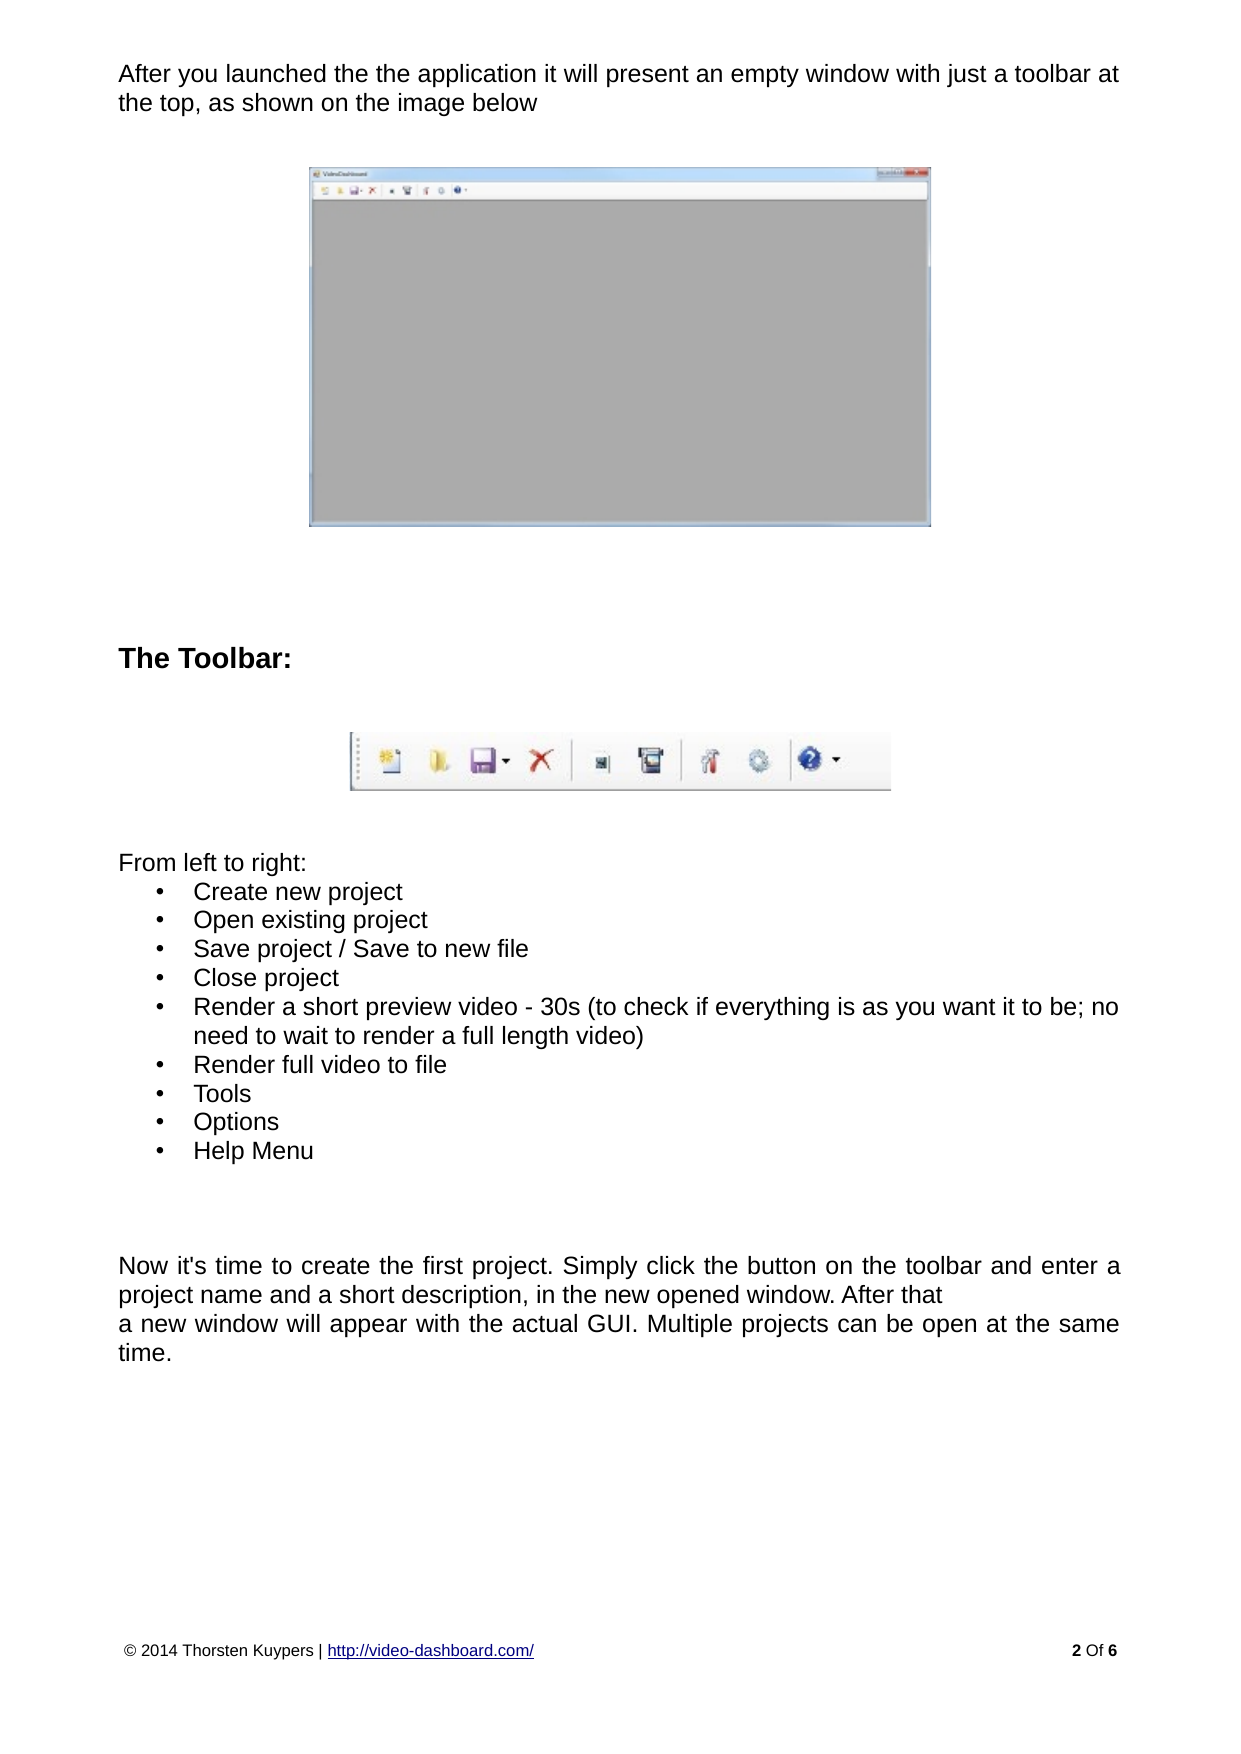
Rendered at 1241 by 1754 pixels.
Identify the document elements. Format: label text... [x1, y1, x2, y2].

list Render full video to file [156, 1050, 1122, 1078]
picture [309, 167, 932, 527]
list Open existing project [156, 906, 1122, 934]
text a new window will appear with the actual GUI. Multiple projects can be open at the same time. [118, 1309, 1122, 1366]
text After you launched the the application it will present an empty window with just a toolbar at the top, as shown on the image below [118, 59, 1122, 117]
picture [349, 732, 892, 791]
list Close project [156, 963, 1122, 992]
text From left to right: [118, 848, 1122, 877]
subtitle The Toolbar: [118, 642, 1122, 675]
list Save project / Save to new file [156, 934, 1122, 963]
list Create new project [156, 877, 1122, 906]
list Tools [156, 1078, 1122, 1107]
list Options [156, 1107, 1122, 1136]
text Now it's time to create the first project. Simply click the button on the toolbar and enter a project name and a short description, in the new opened window. After that [118, 1251, 1122, 1309]
list Render a short preview video - 30s (to check if everything is as you want it to be; no need to wait to render a full length video) [156, 992, 1122, 1050]
list Help Menu [156, 1136, 1122, 1165]
